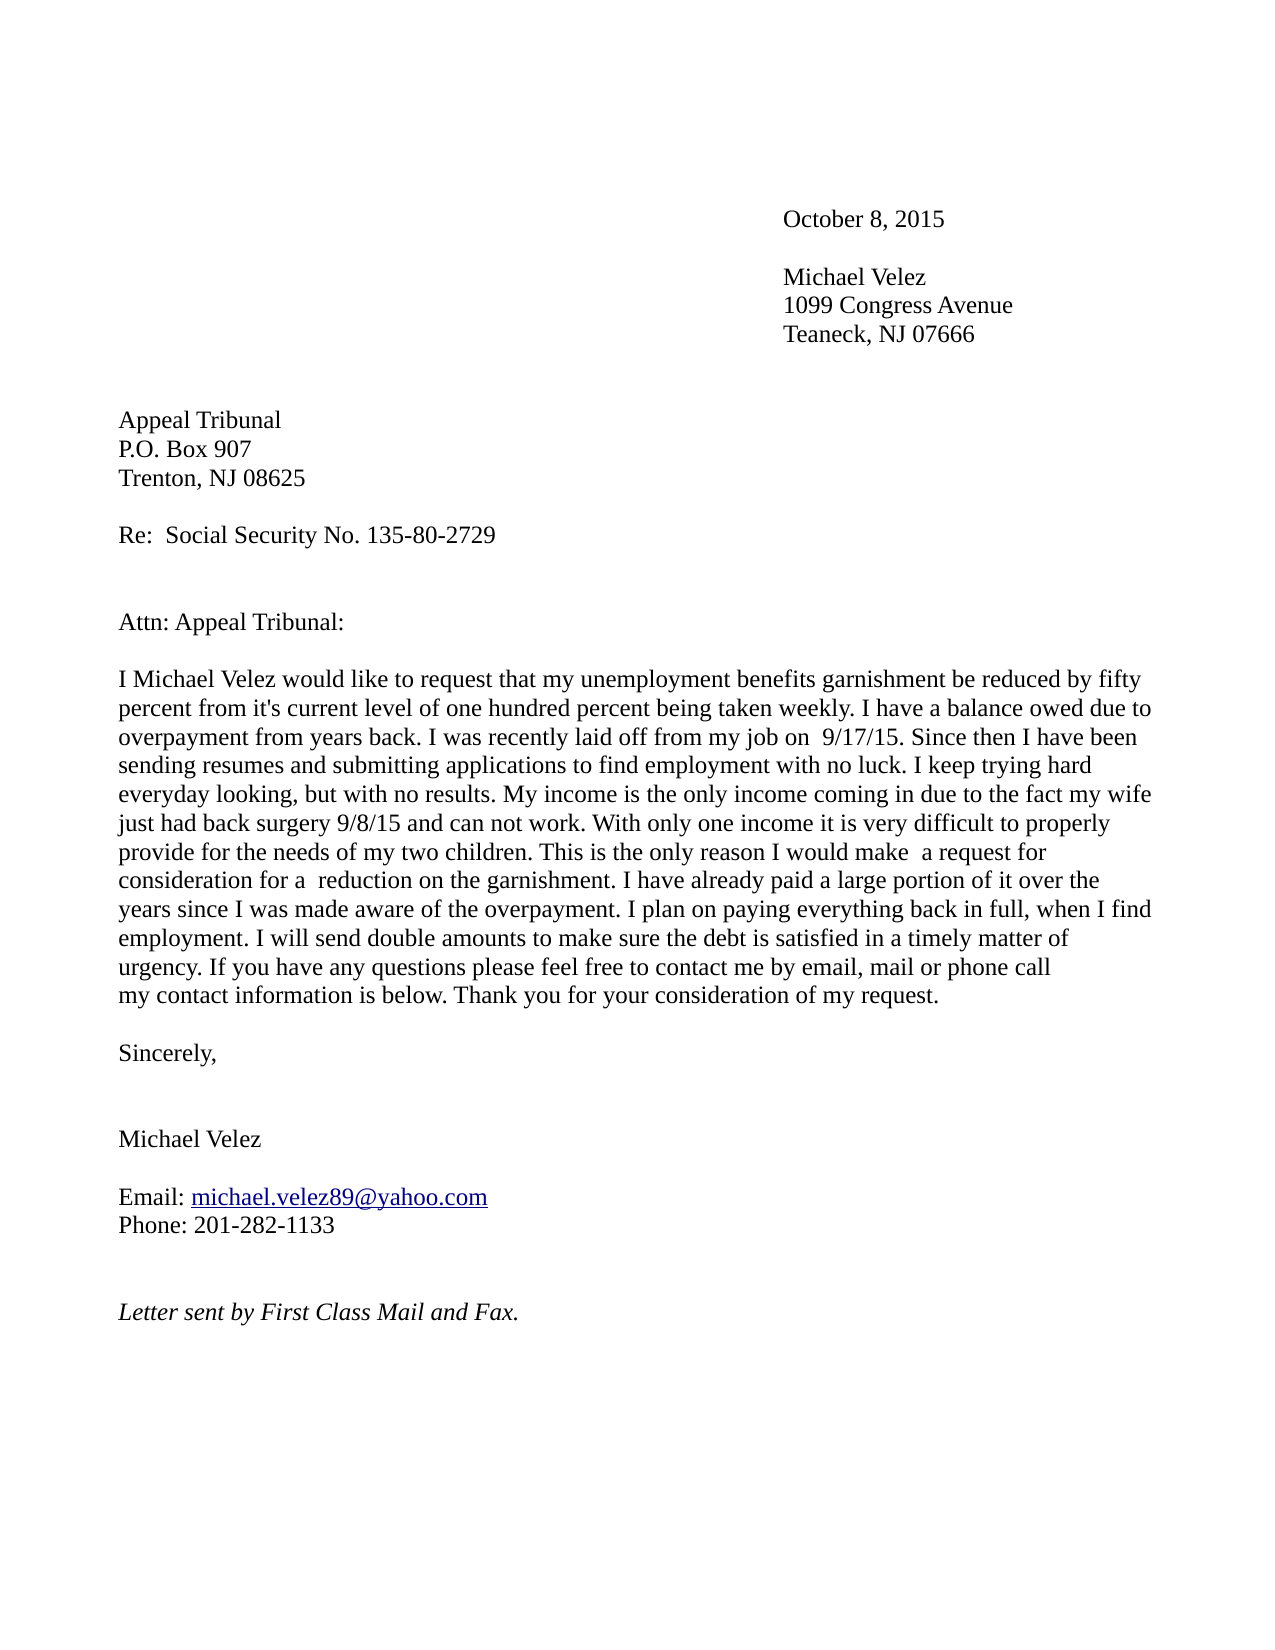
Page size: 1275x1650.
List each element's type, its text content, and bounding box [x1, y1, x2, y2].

text Appeal Tribunal [118, 406, 1157, 434]
text I Michael Velez would like to request that my unemployment benefits garnishment be reduced by fifty percent from it's current level of one hundred percent being taken weekly. I have a balance owed due to overpayment from years back. I was recently laid off from my job on 9/17/15. Since then I have been sending resumes and submitting applications to find employment with no luck. I keep trying hard everyday looking, but with no results. My income is the only income coming in due to the fact my wife just had back surgery 9/8/15 and can not work. With only one income it is very difficult to properly provide for the needs of my two children. This is the only reason I would make a request for consideration for a reduction on the garnishment. I have already paid a large portion of it over the years since I was made aware of the overpayment. I plan on paying everything back in full, when I find employment. I will send double amounts to make sure the debt is satisfied in a timely matter of urgency. If you have any questions please feel free to contact me by email, mail or phone call [118, 664, 1157, 981]
text Attn: Appeal Tribunal: [118, 607, 1157, 636]
text Email: michael.velez89@yahoo.com [118, 1182, 1157, 1211]
text Phone: 201-282-1133 [118, 1211, 1157, 1239]
text Letter sent by First Class Mail and Fax. [118, 1297, 1157, 1326]
text Re: Social Security No. 135-80-2729 [118, 521, 1157, 549]
text Trenton, NJ 08625 [118, 463, 1157, 492]
text Michael Velez [118, 262, 1157, 291]
text Teaneck, NJ 07666 [118, 319, 1157, 348]
text 1099 Congress Avenue [118, 291, 1157, 319]
text P.O. Box 907 [118, 434, 1157, 463]
text Michael Velez [118, 1124, 1157, 1153]
text my contact information is below. Thank you for your consideration of my request. [118, 981, 1157, 1009]
text Sincerely, [118, 1038, 1157, 1067]
text October 8, 2015 [118, 204, 1157, 233]
